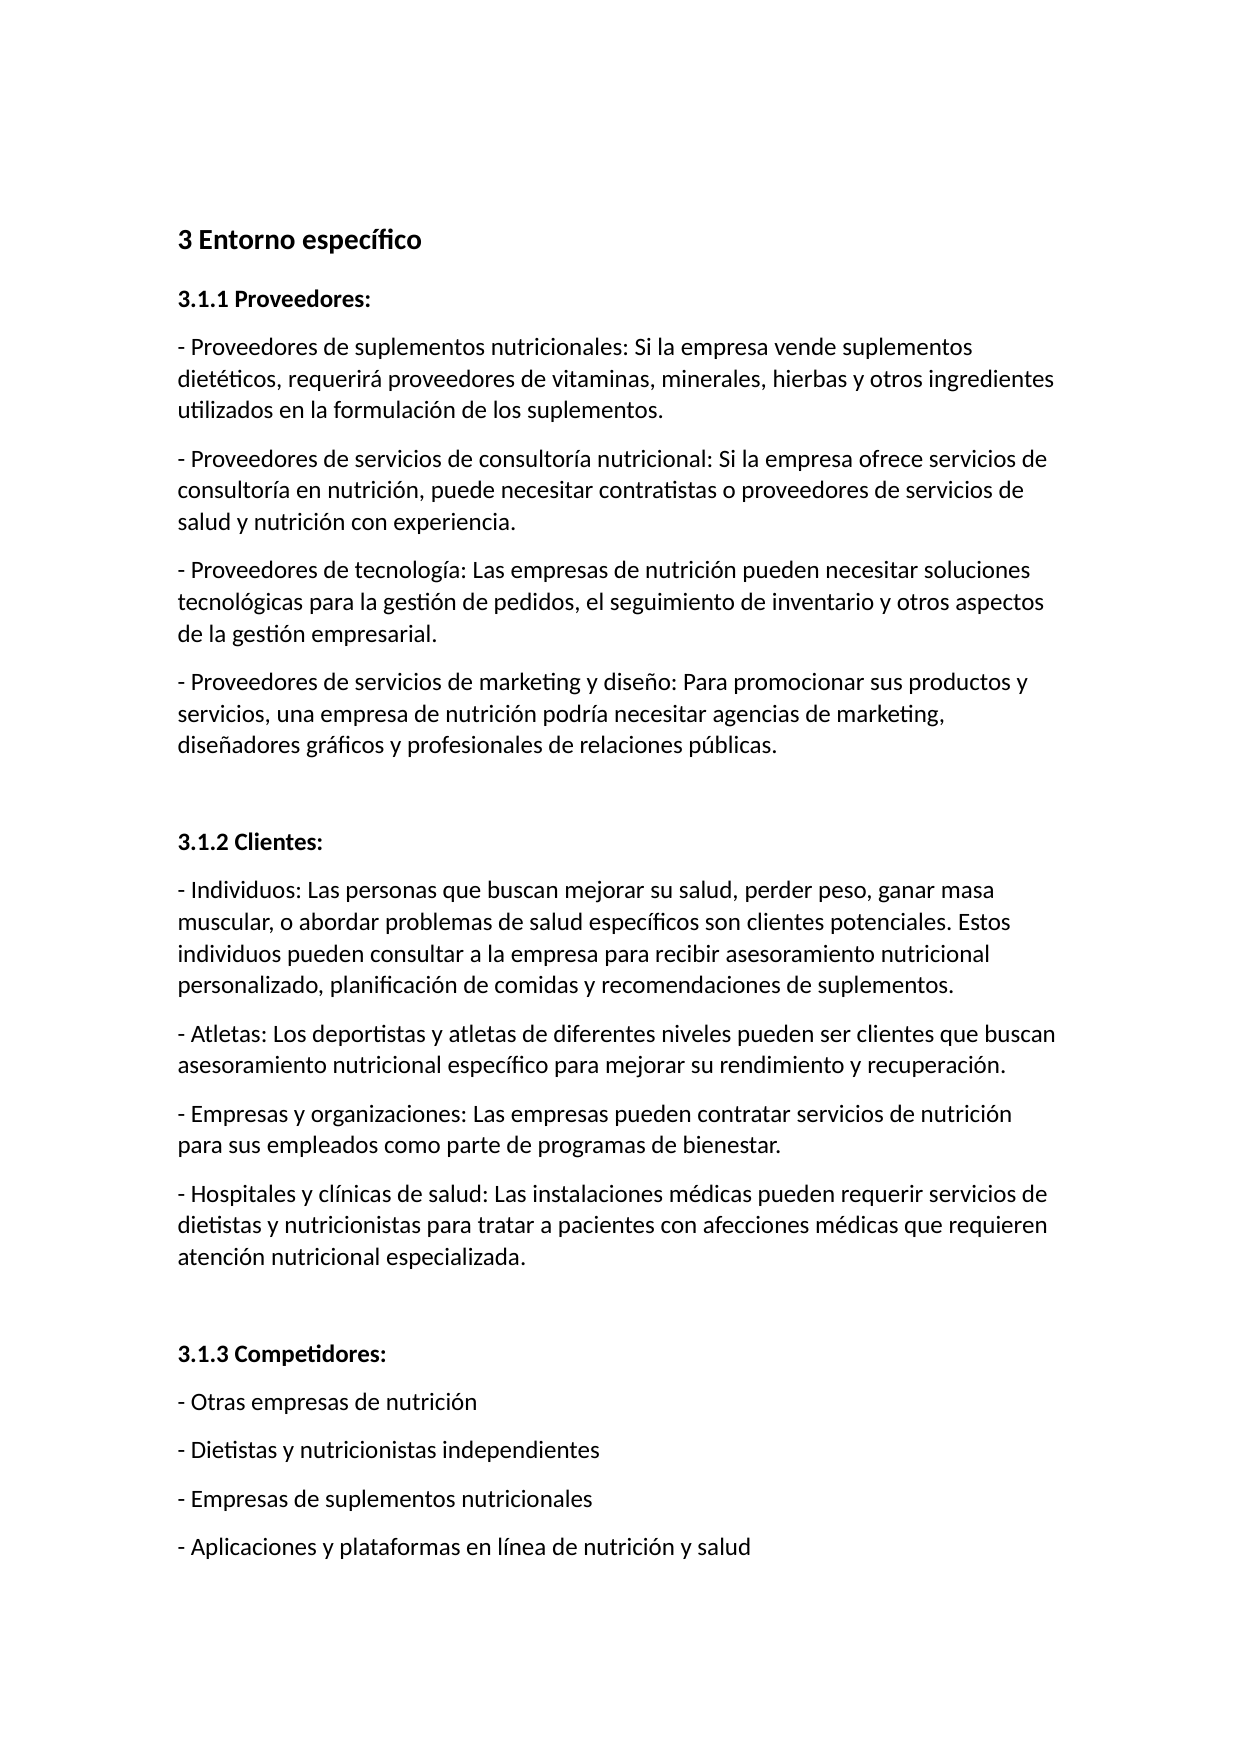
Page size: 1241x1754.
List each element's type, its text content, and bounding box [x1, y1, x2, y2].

subtitle 3 Entorno específico [177, 221, 1063, 257]
text - Dietistas y nutricionistas independientes [177, 1434, 1063, 1465]
text - Aplicaciones y plataformas en línea de nutrición y salud [177, 1531, 1063, 1562]
text 3.1.2 Clientes: [177, 826, 1063, 857]
text 3.1.1 Proveedores: [177, 283, 1063, 313]
text - Proveedores de servicios de marketing y diseño: Para promocionar sus productos y servicios, una empresa de nutrición podría necesitar agencias de marketing, diseñadores gráficos y profesionales de relaciones públicas. [177, 666, 1063, 760]
text 3.1.3 Competidores: [177, 1338, 1063, 1368]
text - Empresas de suplementos nutricionales [177, 1483, 1063, 1513]
text - Individuos: Las personas que buscan mejorar su salud, perder peso, ganar masa muscular, o abordar problemas de salud específicos son clientes potenciales. Estos individuos pueden consultar a la empresa para recibir asesoramiento nutricional personalizado, planificación de comidas y recomendaciones de suplementos. [177, 874, 1063, 1000]
text - Hospitales y clínicas de salud: Las instalaciones médicas pueden requerir servicios de dietistas y nutricionistas para tratar a pacientes con afecciones médicas que requieren atención nutricional especializada. [177, 1178, 1063, 1272]
text - Proveedores de tecnología: Las empresas de nutrición pueden necesitar soluciones tecnológicas para la gestión de pedidos, el seguimiento de inventario y otros aspectos de la gestión empresarial. [177, 554, 1063, 648]
text - Proveedores de servicios de consultoría nutricional: Si la empresa ofrece servicios de consultoría en nutrición, puede necesitar contratistas o proveedores de servicios de salud y nutrición con experiencia. [177, 443, 1063, 537]
text - Empresas y organizaciones: Las empresas pueden contratar servicios de nutrición para sus empleados como parte de programas de bienestar. [177, 1098, 1063, 1160]
text - Proveedores de suplementos nutricionales: Si la empresa vende suplementos dietéticos, requerirá proveedores de vitaminas, minerales, hierbas y otros ingredientes utilizados en la formulación de los suplementos. [177, 331, 1063, 425]
text - Otras empresas de nutrición [177, 1386, 1063, 1417]
text - Atletas: Los deportistas y atletas de diferentes niveles pueden ser clientes que buscan asesoramiento nutricional específico para mejorar su rendimiento y recuperación. [177, 1018, 1063, 1080]
